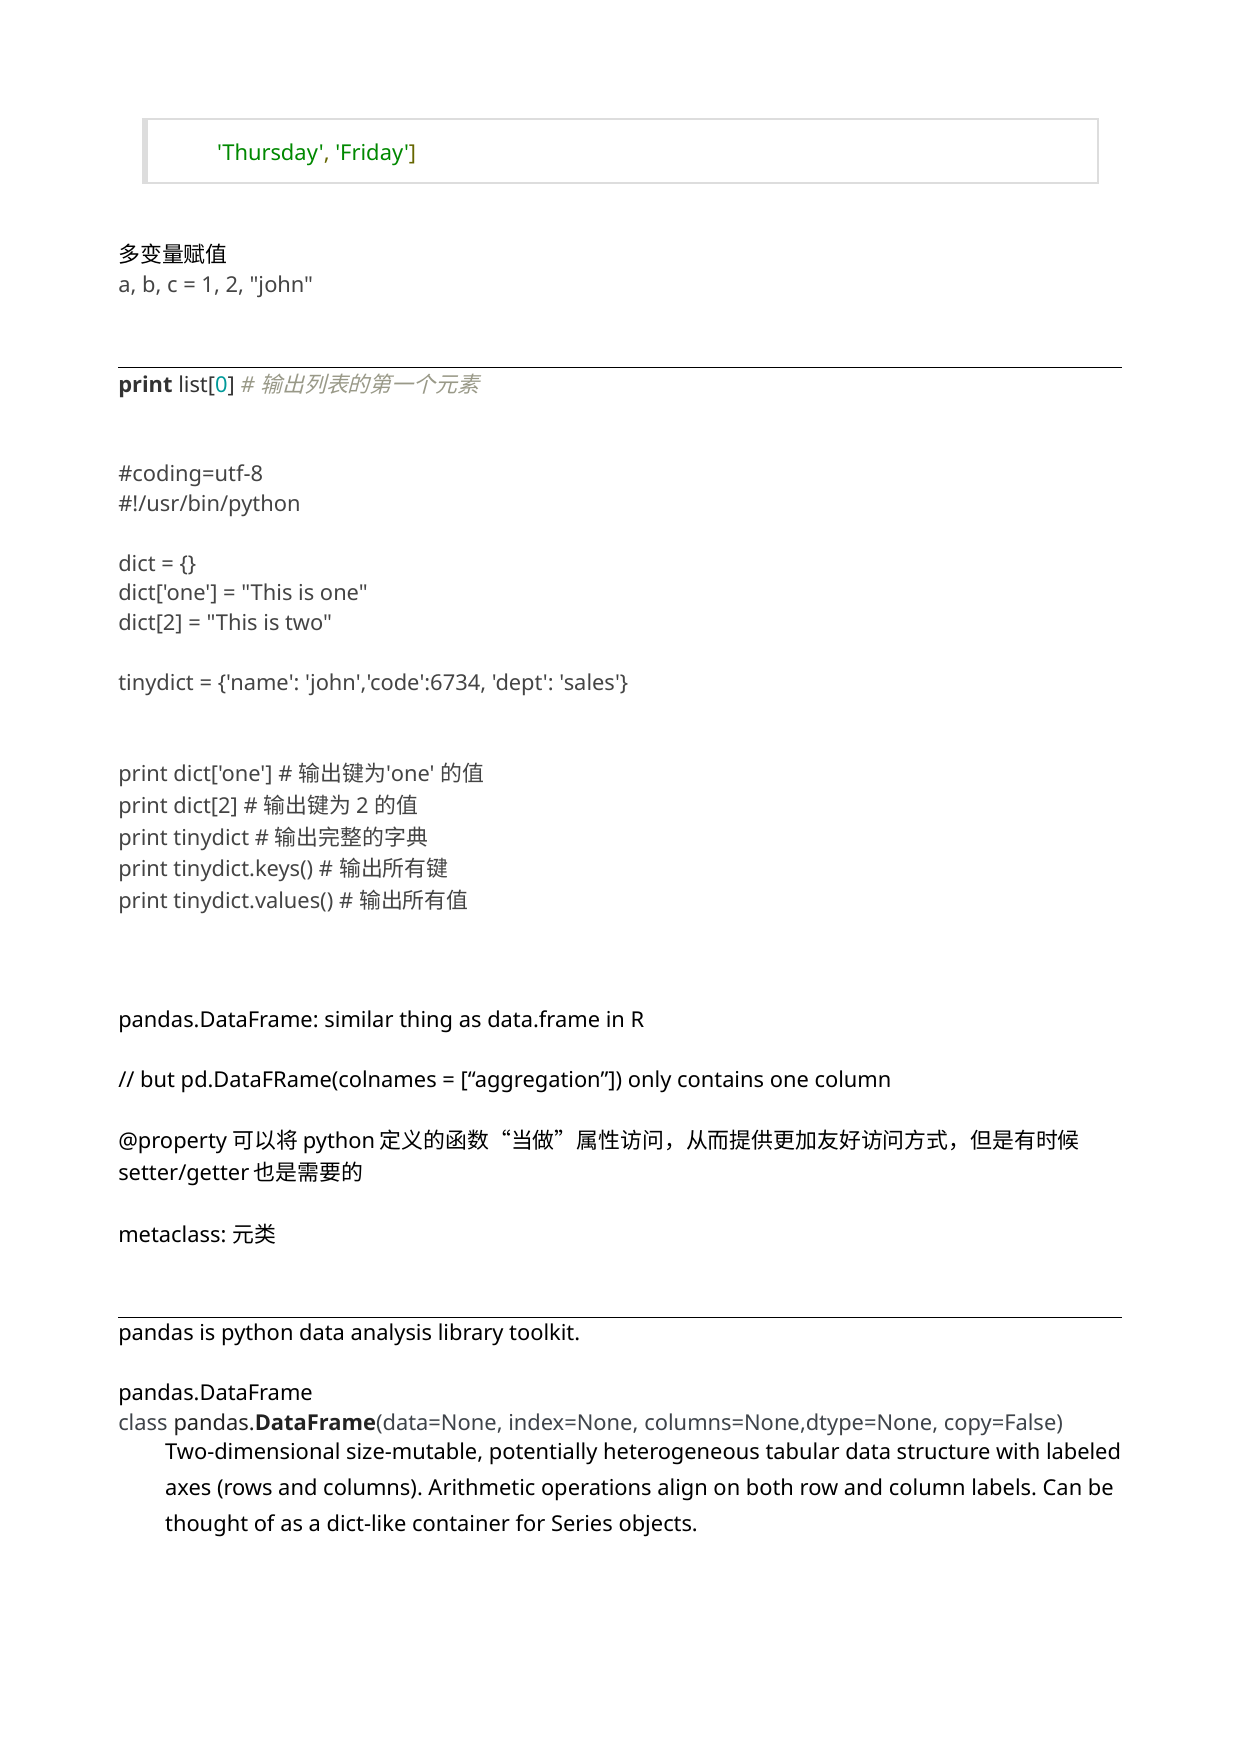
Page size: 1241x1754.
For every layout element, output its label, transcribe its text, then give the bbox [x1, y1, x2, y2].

text pandas.DataFrame [118, 1377, 1122, 1406]
text print list[0] # 输出列表的第一个元素 [118, 368, 1122, 399]
text #coding=utf-8 #!/usr/bin/python dict = {} dict['one'] = "This is one" dict[2] = "This is two" tinydict = {'name': 'john','code':6734, 'dept': 'sales'} print dict['one'] # 输出键为'one' 的值 print dict[2] # 输出键为 2 的值 print tinydict # 输出完整的字典 print tinydict.keys() # 输出所有键 print tinydict.values() # 输出所有值 [118, 458, 1122, 915]
text @property 可以将python定义的函数“当做”属性访问，从而提供更加友好访问方式，但是有时候setter/getter也是需要的 [118, 1123, 1122, 1187]
subtitle class pandas.DataFrame(data=None, index=None, columns=None,dtype=None, copy=False) [118, 1406, 1122, 1436]
text 多变量赋值 [118, 237, 1122, 269]
text Two-dimensional size-mutable, potentially heterogeneous tabular data structure with labeled axes (rows and columns). Arithmetic operations align on both row and column labels. Can be thought of as a dict-like container for Series objects. [165, 1436, 1122, 1537]
text 'Thursday', 'Friday'] [148, 120, 1097, 182]
text a, b, c = 1, 2, "john" [118, 269, 1122, 298]
text pandas.DataFrame: similar thing as data.frame in R [118, 1004, 1122, 1034]
text metaclass: 元类 [118, 1217, 1122, 1249]
text // but pd.DataFRame(colnames = [“aggregation”]) only contains one column [118, 1064, 1122, 1094]
text pandas is python data analysis library toolkit. [118, 1318, 1122, 1347]
